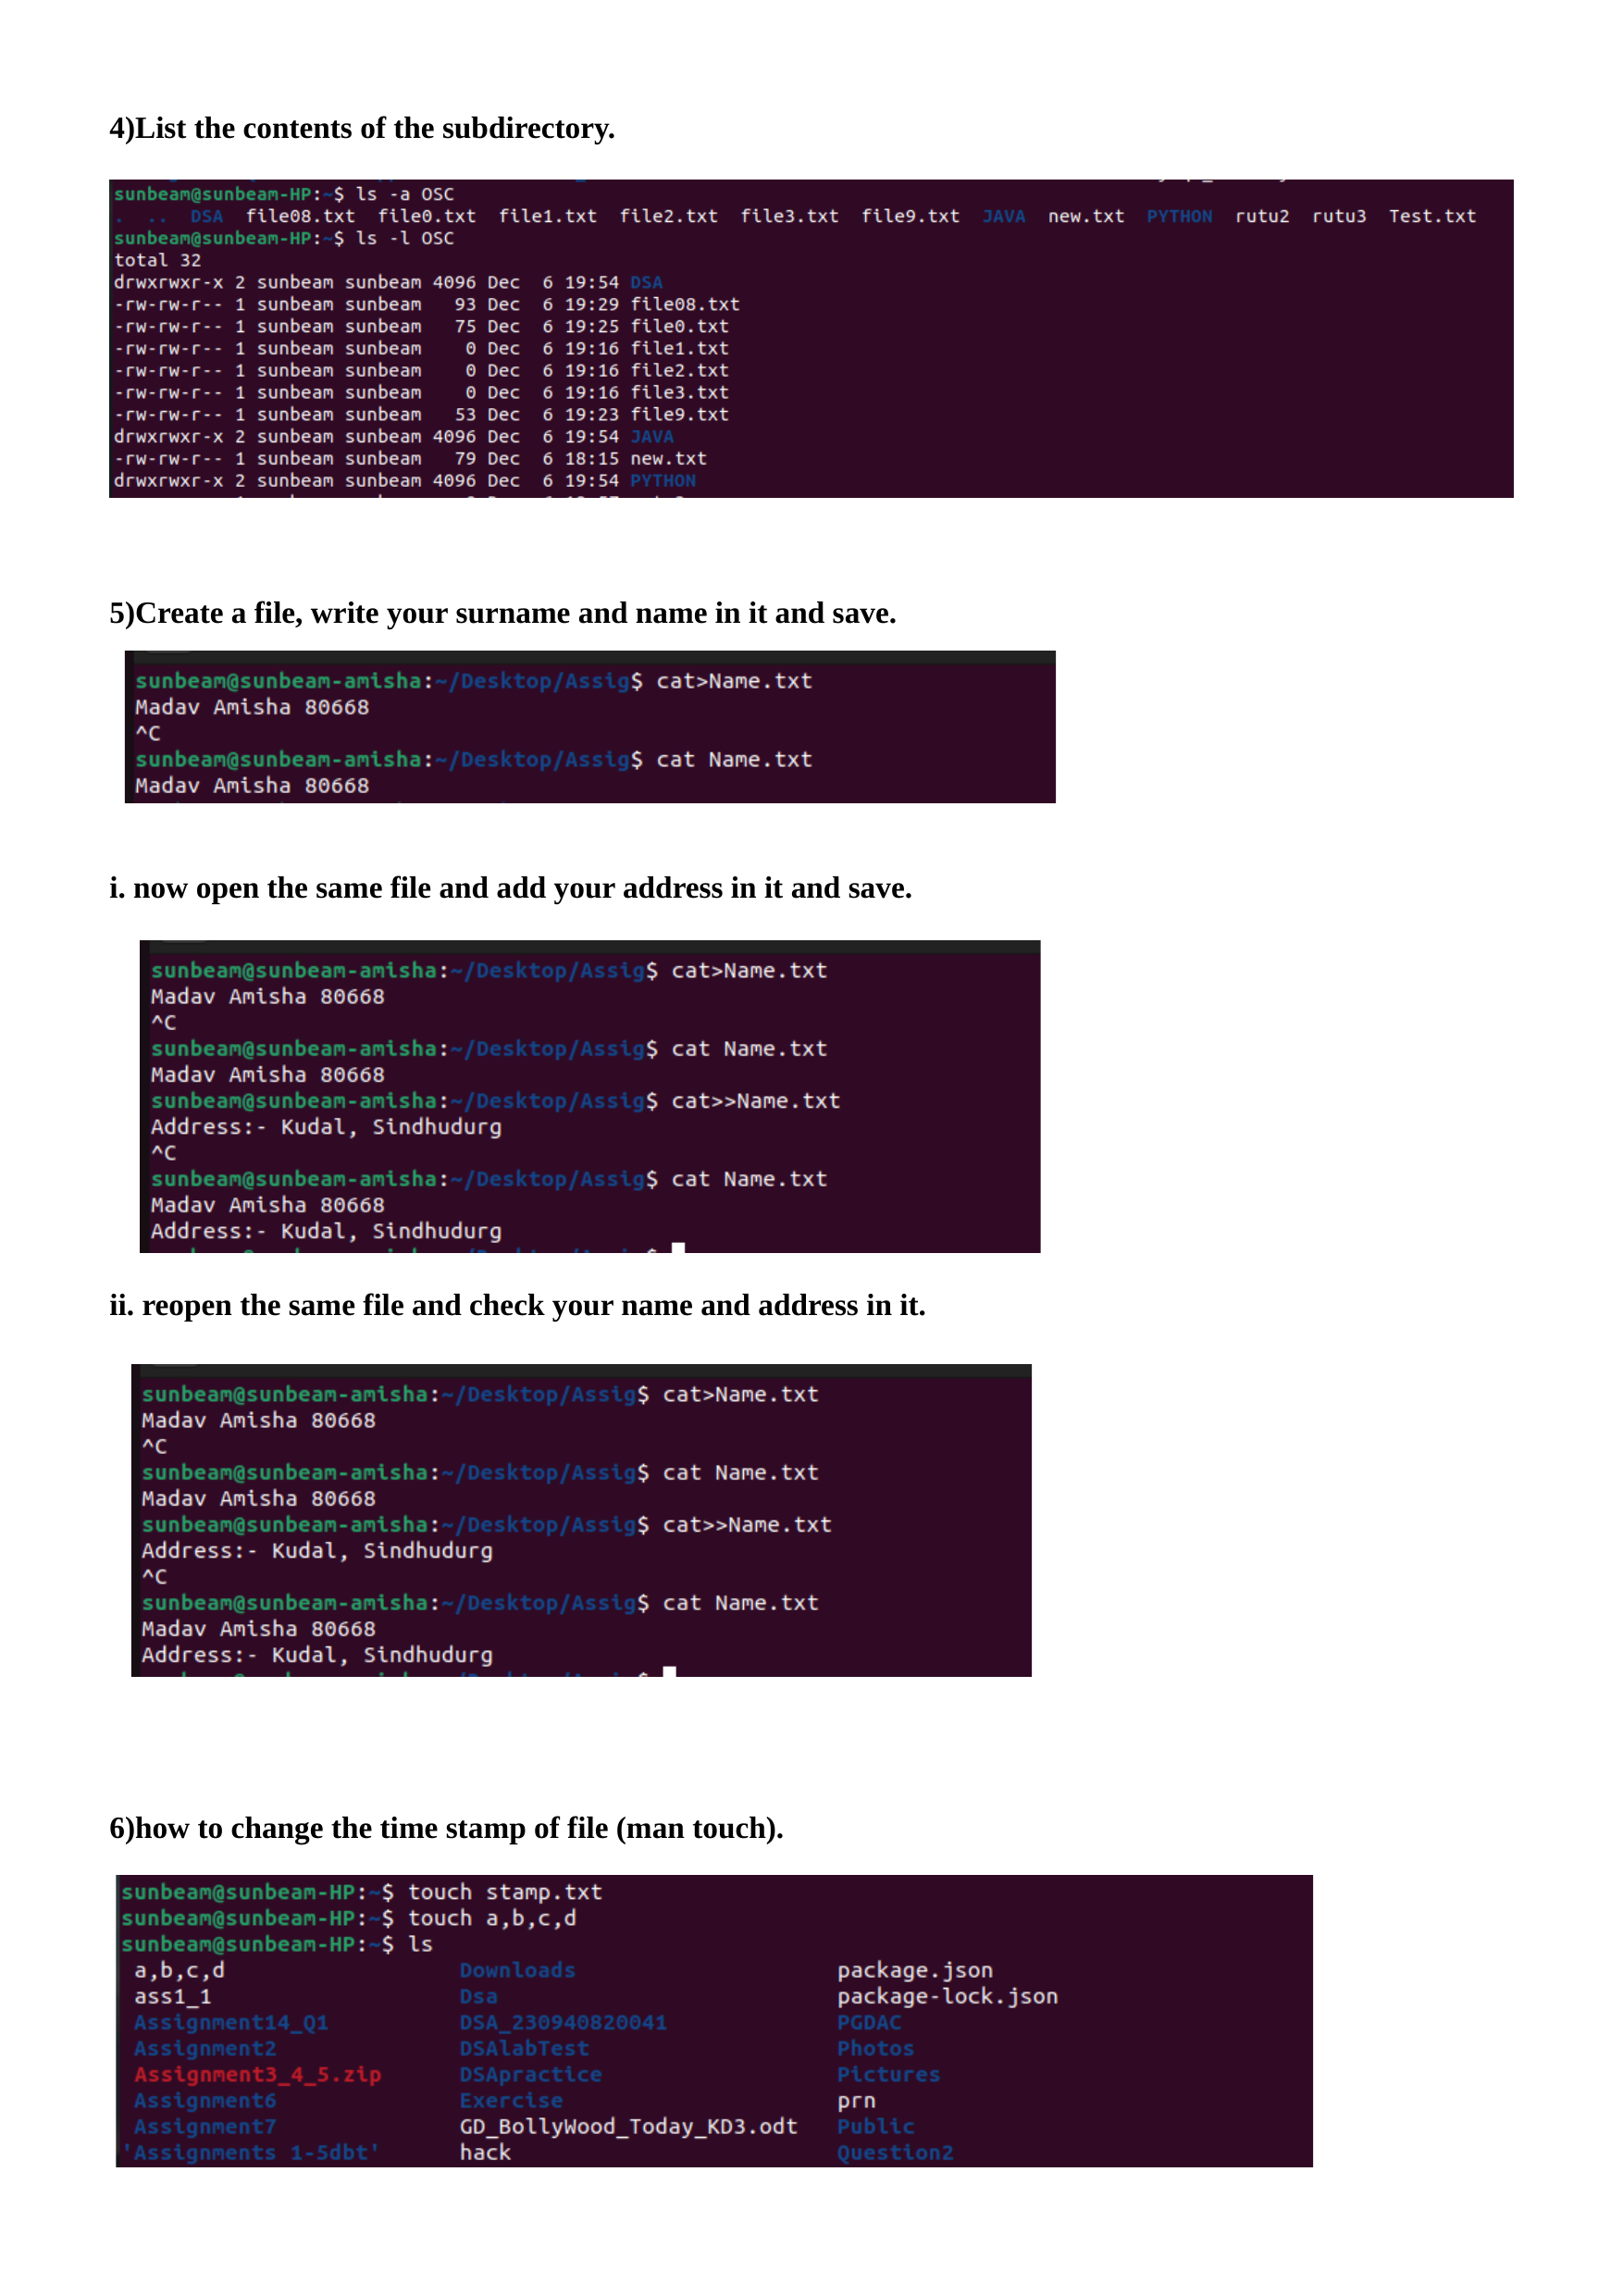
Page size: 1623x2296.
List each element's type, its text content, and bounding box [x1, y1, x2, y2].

text 6)how to change the time stamp of file (man touch). [109, 1809, 1514, 1845]
text i. now open the same file and add your address in it and save. [109, 869, 1514, 905]
text ii. reopen the same file and check your name and address in it. [109, 1286, 1514, 1322]
text 5)Create a file, write your surname and name in it and save. [109, 594, 1514, 630]
text 4)List the contents of the subdirectory. [109, 109, 1514, 144]
